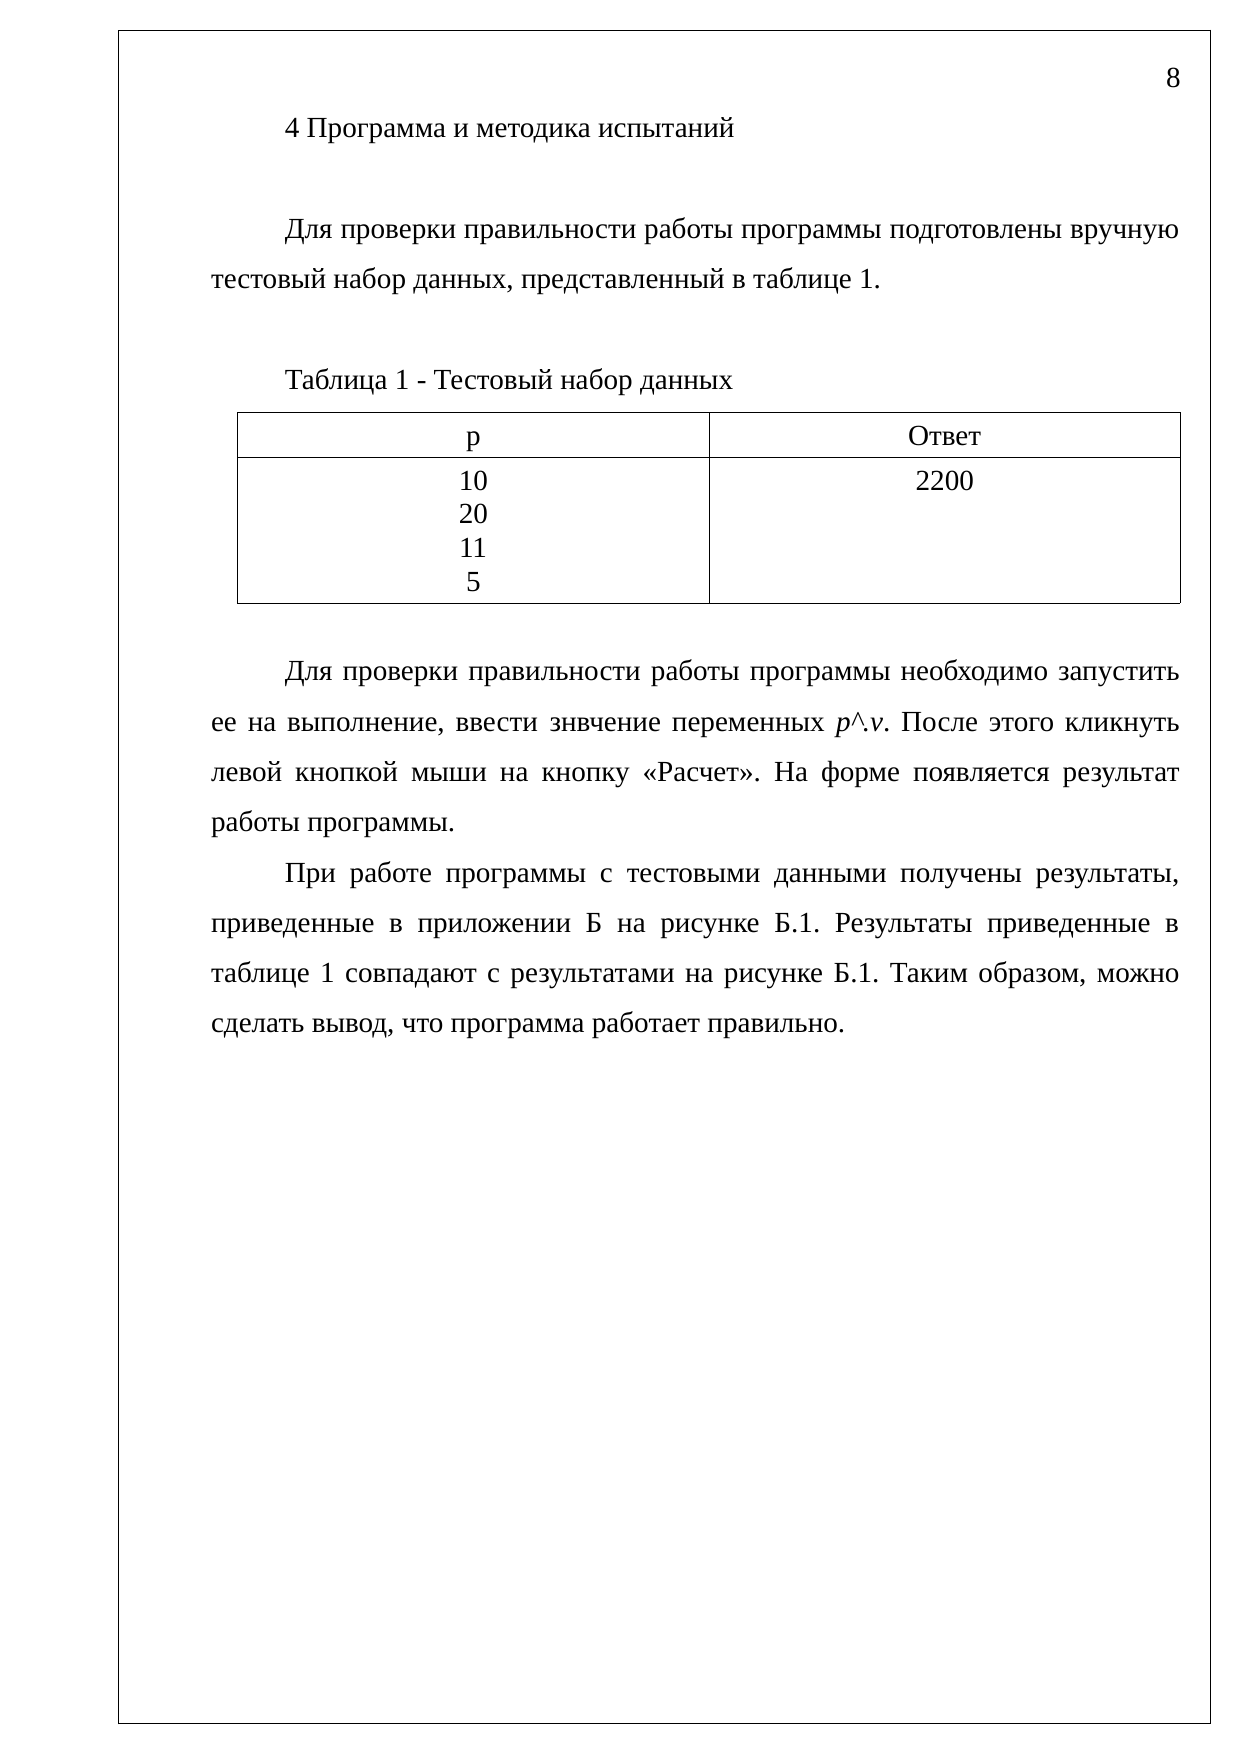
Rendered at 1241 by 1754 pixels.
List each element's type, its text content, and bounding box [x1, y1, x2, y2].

table_header p [238, 413, 709, 457]
text 4 Программа и методика испытаний [211, 110, 1180, 144]
text При работе программы с тестовыми данными получены результаты, приведенные в приложении Б на рисунке Б.1. Результаты приведенные в таблице 1 совпадают с результатами на рисунке Б.1. Таким образом, можно сделать вывод, что программа работает правильно. [211, 855, 1180, 1039]
text 15 [211, 60, 1180, 93]
table_cell 2200 [710, 458, 1180, 603]
text Таблица 1 - Тестовый набор данных [211, 362, 1180, 395]
text Для проверки правильности работы программы необходимо запустить ее на выполнение, ввести знвчение переменных p^.v. После этого кликнуть левой кнопкой мыши на кнопку «Расчет». На форме появляется результат работы программы. [211, 653, 1180, 838]
table_cell 10 20 11 5 [238, 458, 709, 603]
text Для проверки правильности работы программы подготовлены вручную тестовый набор данных, представленный в таблице 1. [211, 211, 1180, 295]
table_header Ответ [710, 413, 1180, 457]
